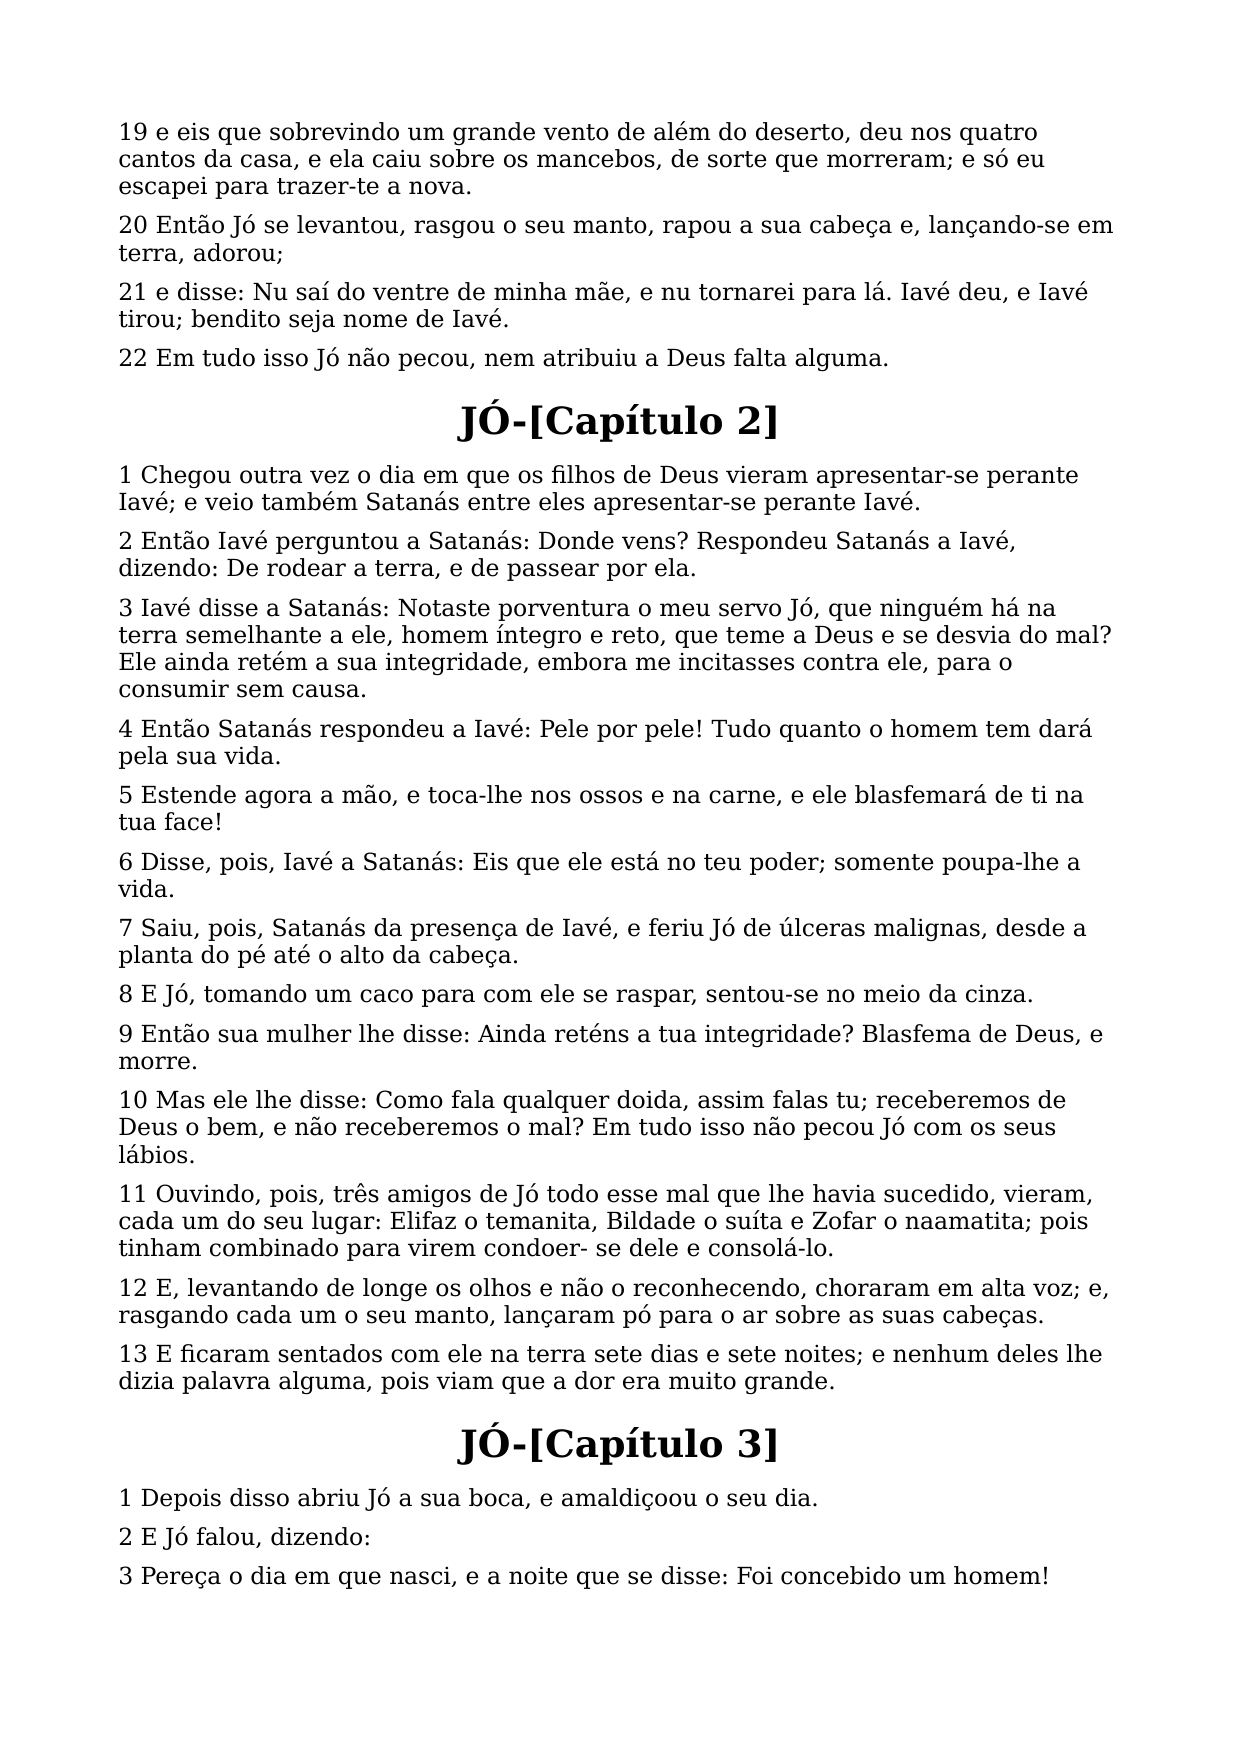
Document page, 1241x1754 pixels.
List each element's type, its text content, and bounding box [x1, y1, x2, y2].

text 3 Iavé disse a Satanás: Notaste porventura o meu servo Jó, que ninguém há na terra semelhante a ele, homem íntegro e reto, que teme a Deus e se desvia do mal? Ele ainda retém a sua integridade, embora me incitasses contra ele, para o consumir sem causa. [118, 594, 1122, 703]
text 11 Ouvindo, pois, três amigos de Jó todo esse mal que lhe havia sucedido, vieram, cada um do seu lugar: Elifaz o temanita, Bildade o suíta e Zofar o naamatita; pois tinham combinado para virem condoer- se dele e consolá-lo. [118, 1181, 1122, 1262]
text 21 e disse: Nu saí do ventre de minha mãe, e nu tornarei para lá. Iavé deu, e Iavé tirou; bendito seja nome de Iavé. [118, 278, 1122, 333]
text 9 Então sua mulher lhe disse: Ainda reténs a tua integridade? Blasfema de Deus, e morre. [118, 1020, 1122, 1075]
text 2 Então Iavé perguntou a Satanás: Donde vens? Respondeu Satanás a Iavé, dizendo: De rodear a terra, e de passear por ela. [118, 528, 1122, 582]
text 13 E ficaram sentados com ele na terra sete dias e sete noites; e nenhum deles lhe dizia palavra alguma, pois viam que a dor era muito grande. [118, 1341, 1122, 1395]
text 5 Estende agora a mão, e toca-lhe nos ossos e na carne, e ele blasfemará de ti na tua face! [118, 782, 1122, 836]
text 8 E Jó, tomando um caco para com ele se raspar, sentou-se no meio da cinza. [118, 981, 1122, 1008]
text 7 Saiu, pois, Satanás da presença de Iavé, e feriu Jó de úlceras malignas, desde a planta do pé até o alto da cabeça. [118, 915, 1122, 969]
text 4 Então Satanás respondeu a Iavé: Pele por pele! Tudo quanto o homem tem dará pela sua vida. [118, 715, 1122, 770]
text 1 Chegou outra vez o dia em que os filhos de Deus vieram apresentar-se perante Iavé; e veio também Satanás entre eles apresentar-se perante Iavé. [118, 461, 1122, 516]
text 1 Depois disso abriu Jó a sua boca, e amaldiçoou o seu dia. [118, 1484, 1122, 1512]
text 12 E, levantando de longe os olhos e não o reconhecendo, choraram em alta voz; e, rasgando cada um o seu manto, lançaram pó para o ar sobre as suas cabeças. [118, 1274, 1122, 1329]
subtitle JÓ-[Capítulo 3] [118, 1422, 1122, 1466]
text 2 E Jó falou, dizendo: [118, 1524, 1122, 1551]
text 20 Então Jó se levantou, rasgou o seu manto, rapou a sua cabeça e, lançando-se em terra, adorou; [118, 212, 1122, 266]
text 3 Pereça o dia em que nasci, e a noite que se disse: Foi concebido um homem! [118, 1563, 1122, 1590]
text 10 Mas ele lhe disse: Como fala qualquer doida, assim falas tu; receberemos de Deus o bem, e não receberemos o mal? Em tudo isso não pecou Jó com os seus lábios. [118, 1087, 1122, 1169]
text 6 Disse, pois, Iavé a Satanás: Eis que ele está no teu poder; somente poupa-lhe a vida. [118, 848, 1122, 903]
subtitle JÓ-[Capítulo 2] [118, 399, 1122, 443]
text 19 e eis que sobrevindo um grande vento de além do deserto, deu nos quatro cantos da casa, e ela caiu sobre os mancebos, de sorte que morreram; e só eu escapei para trazer-te a nova. [118, 118, 1122, 200]
text 22 Em tudo isso Jó não pecou, nem atribuiu a Deus falta alguma. [118, 345, 1122, 372]
